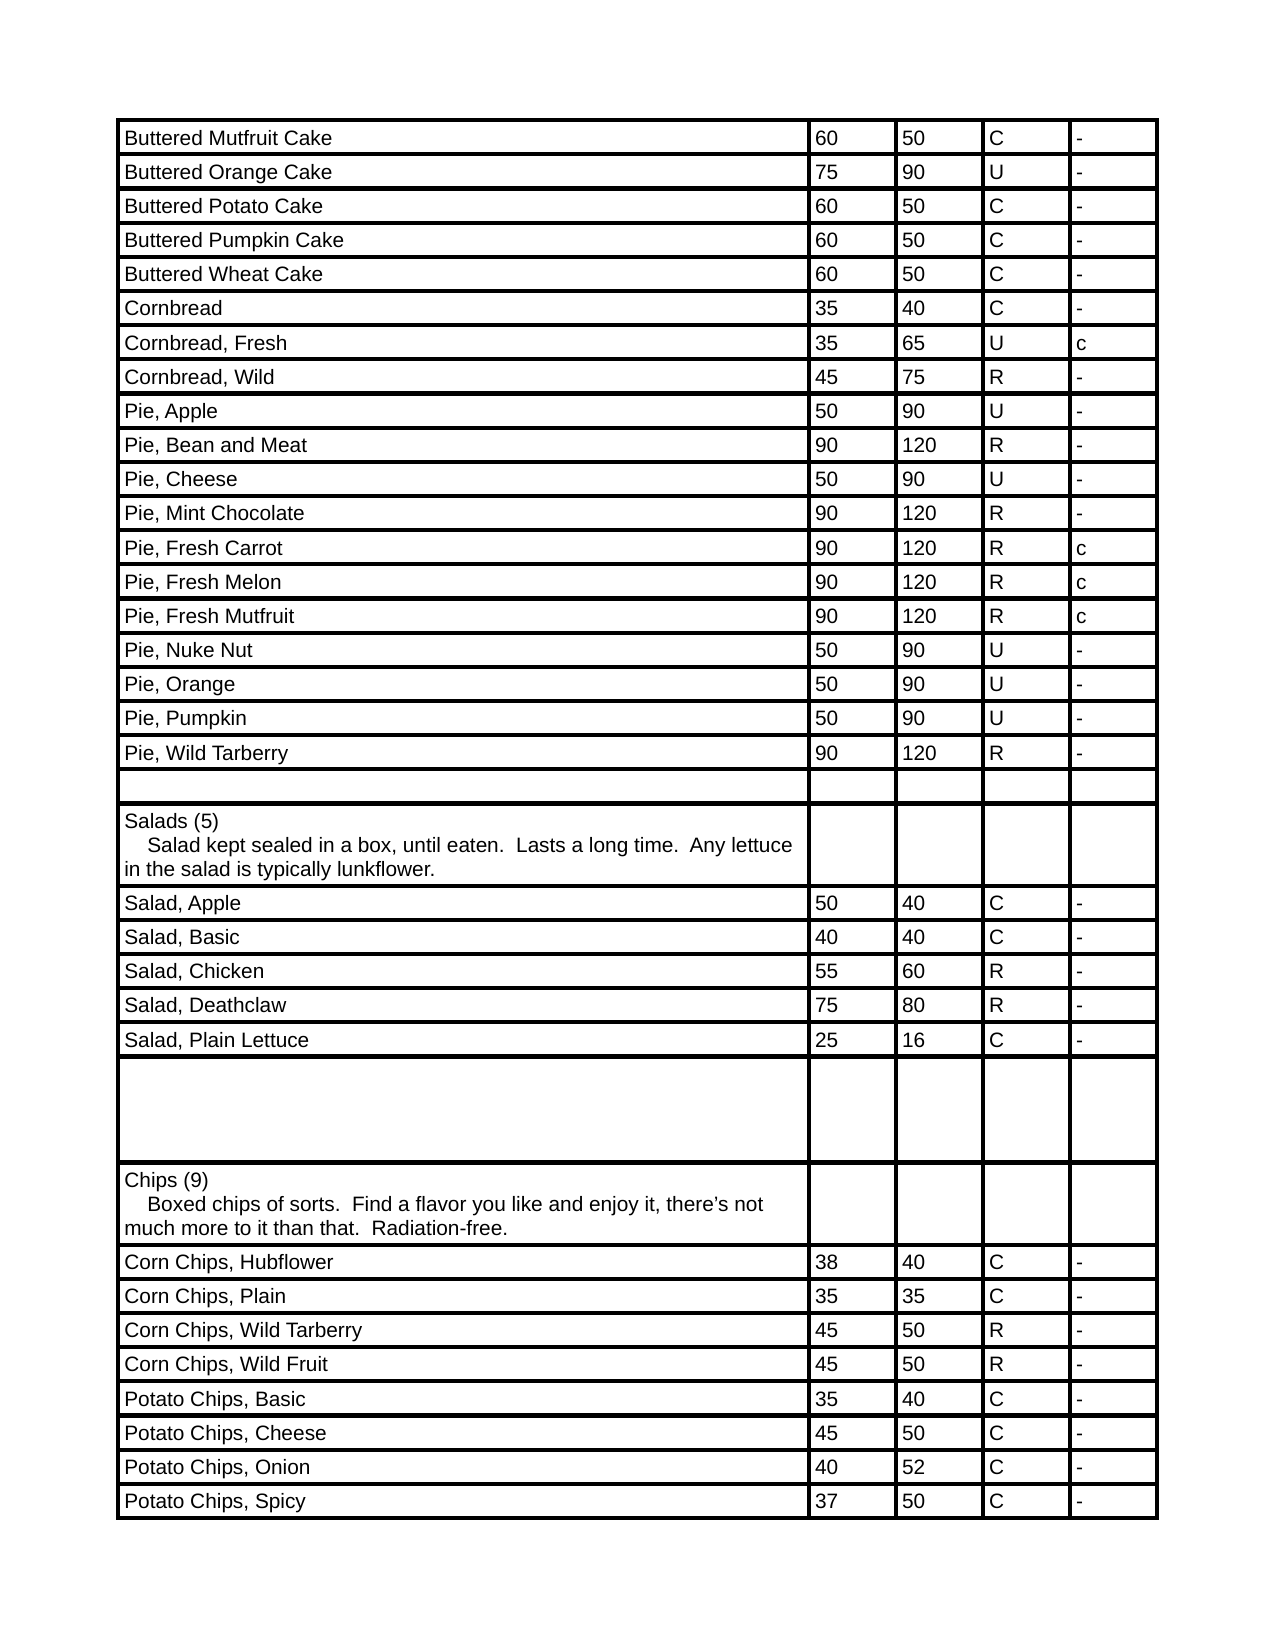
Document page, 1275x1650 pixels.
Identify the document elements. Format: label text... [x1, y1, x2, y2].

table_cell 40 [898, 293, 981, 323]
table_cell - [1072, 361, 1155, 391]
table_cell Salads (5) Salad kept sealed in a box, until eaten. Lasts a long time. Any lettuce in the salad is typically lunkflower. [120, 806, 807, 883]
table_cell [811, 806, 894, 883]
table_cell 90 [811, 532, 894, 562]
table_cell C [985, 1383, 1068, 1413]
table_cell U [985, 635, 1068, 665]
table_cell 50 [811, 635, 894, 665]
table_cell Chips (9) Boxed chips of sorts. Find a flavor you like and enjoy it, there’s not much more to it than that. Radiation-free. [120, 1165, 807, 1242]
table_cell Cornbread [120, 293, 807, 323]
table_cell 90 [898, 156, 981, 186]
table_cell [898, 1165, 981, 1242]
table_cell 40 [898, 922, 981, 952]
table_cell Pie, Mint Chocolate [120, 498, 807, 528]
table_cell U [985, 703, 1068, 733]
table_cell Pie, Orange [120, 669, 807, 699]
table_cell U [985, 464, 1068, 494]
table_cell C [985, 1281, 1068, 1311]
table_cell C [985, 888, 1068, 918]
table_cell 35 [811, 293, 894, 323]
table_cell 50 [898, 1349, 981, 1379]
table_cell C [985, 1452, 1068, 1482]
table_cell [120, 1059, 807, 1160]
table_cell [811, 771, 894, 801]
table_cell 50 [898, 122, 981, 152]
table_cell - [1072, 498, 1155, 528]
table_cell 60 [811, 259, 894, 289]
table_cell R [985, 1315, 1068, 1345]
table_cell U [985, 156, 1068, 186]
table_cell - [1072, 1281, 1155, 1311]
table_cell R [985, 990, 1068, 1020]
table_cell 120 [898, 430, 981, 460]
table_cell - [1072, 888, 1155, 918]
table_cell Corn Chips, Hubflower [120, 1247, 807, 1277]
table_cell 90 [898, 669, 981, 699]
table_cell 90 [811, 430, 894, 460]
table_cell 40 [811, 1452, 894, 1482]
table_cell R [985, 361, 1068, 391]
table_cell Pie, Bean and Meat [120, 430, 807, 460]
table_cell Corn Chips, Wild Tarberry [120, 1315, 807, 1345]
table_cell R [985, 430, 1068, 460]
table_cell - [1072, 990, 1155, 1020]
table_cell - [1072, 259, 1155, 289]
table_cell 40 [898, 888, 981, 918]
table_cell c [1072, 532, 1155, 562]
table_cell U [985, 396, 1068, 426]
table_cell 50 [811, 703, 894, 733]
table_cell 45 [811, 1315, 894, 1345]
table_cell Pie, Pumpkin [120, 703, 807, 733]
table_cell - [1072, 1486, 1155, 1516]
table_cell Salad, Apple [120, 888, 807, 918]
table_cell 90 [811, 498, 894, 528]
table_cell U [985, 669, 1068, 699]
table_cell [1072, 1165, 1155, 1242]
table_cell 40 [898, 1247, 981, 1277]
table_cell Salad, Deathclaw [120, 990, 807, 1020]
table_cell Corn Chips, Plain [120, 1281, 807, 1311]
table_cell Salad, Chicken [120, 956, 807, 986]
table_cell - [1072, 1452, 1155, 1482]
table_cell 50 [898, 191, 981, 221]
table_cell C [985, 225, 1068, 255]
table_cell - [1072, 1418, 1155, 1447]
table_cell 35 [811, 1281, 894, 1311]
table_cell 50 [898, 1418, 981, 1447]
table_cell C [985, 1486, 1068, 1516]
table_cell 60 [811, 122, 894, 152]
table_cell 120 [898, 566, 981, 596]
table_cell Buttered Mutfruit Cake [120, 122, 807, 152]
table_cell 35 [898, 1281, 981, 1311]
table_cell 35 [811, 1383, 894, 1413]
table_cell 50 [811, 888, 894, 918]
table_cell R [985, 956, 1068, 986]
table_cell Buttered Pumpkin Cake [120, 225, 807, 255]
table_cell - [1072, 669, 1155, 699]
table_cell Buttered Wheat Cake [120, 259, 807, 289]
table_cell R [985, 601, 1068, 631]
table_cell 90 [898, 635, 981, 665]
table_cell - [1072, 1024, 1155, 1054]
table_cell 50 [898, 1315, 981, 1345]
table_cell 40 [811, 922, 894, 952]
table_cell Pie, Apple [120, 396, 807, 426]
table_cell - [1072, 635, 1155, 665]
table_cell 90 [811, 601, 894, 631]
table_cell c [1072, 601, 1155, 631]
table_cell Cornbread, Wild [120, 361, 807, 391]
table_cell Corn Chips, Wild Fruit [120, 1349, 807, 1379]
table_cell 40 [898, 1383, 981, 1413]
table_cell 80 [898, 990, 981, 1020]
table_cell 50 [811, 396, 894, 426]
table_cell [1072, 806, 1155, 883]
table_cell [985, 771, 1068, 801]
table_cell 75 [811, 990, 894, 1020]
table_cell Potato Chips, Basic [120, 1383, 807, 1413]
table_cell 38 [811, 1247, 894, 1277]
table_cell [811, 1165, 894, 1242]
table_cell 35 [811, 327, 894, 357]
table_cell - [1072, 1247, 1155, 1277]
table_cell Salad, Plain Lettuce [120, 1024, 807, 1054]
table_cell R [985, 737, 1068, 767]
table_cell 50 [898, 225, 981, 255]
table_cell C [985, 122, 1068, 152]
table_cell Pie, Fresh Melon [120, 566, 807, 596]
table_cell R [985, 498, 1068, 528]
table_cell Buttered Orange Cake [120, 156, 807, 186]
table_cell C [985, 293, 1068, 323]
table_cell [985, 1165, 1068, 1242]
table_cell - [1072, 464, 1155, 494]
table_cell 90 [811, 566, 894, 596]
table_cell Pie, Nuke Nut [120, 635, 807, 665]
table_cell 37 [811, 1486, 894, 1516]
table_cell - [1072, 430, 1155, 460]
table_cell 60 [811, 191, 894, 221]
table_cell [898, 1059, 981, 1160]
table_cell - [1072, 737, 1155, 767]
table_cell 50 [811, 669, 894, 699]
table_cell 45 [811, 1349, 894, 1379]
table_cell 25 [811, 1024, 894, 1054]
table_cell - [1072, 156, 1155, 186]
table_cell R [985, 566, 1068, 596]
table_cell 120 [898, 532, 981, 562]
table_cell [811, 1059, 894, 1160]
table_cell Pie, Wild Tarberry [120, 737, 807, 767]
table_cell 50 [811, 464, 894, 494]
table_cell C [985, 191, 1068, 221]
table_cell 120 [898, 737, 981, 767]
table_cell - [1072, 225, 1155, 255]
table_cell 50 [898, 259, 981, 289]
table_cell Salad, Basic [120, 922, 807, 952]
table_cell 60 [811, 225, 894, 255]
table_cell 55 [811, 956, 894, 986]
table_cell 90 [811, 737, 894, 767]
table_cell [985, 806, 1068, 883]
table_cell Potato Chips, Onion [120, 1452, 807, 1482]
table_cell [898, 771, 981, 801]
table_cell Potato Chips, Spicy [120, 1486, 807, 1516]
table_cell - [1072, 1383, 1155, 1413]
table_cell 90 [898, 396, 981, 426]
table_cell 75 [811, 156, 894, 186]
table_cell [1072, 1059, 1155, 1160]
table_cell Pie, Fresh Carrot [120, 532, 807, 562]
table_cell 120 [898, 498, 981, 528]
table_cell C [985, 1418, 1068, 1447]
table_cell C [985, 259, 1068, 289]
table_cell [1072, 771, 1155, 801]
table_cell 90 [898, 703, 981, 733]
table_cell R [985, 1349, 1068, 1379]
table_cell 45 [811, 1418, 894, 1447]
table_cell [898, 806, 981, 883]
table_cell [985, 1059, 1068, 1160]
table_cell 45 [811, 361, 894, 391]
table_cell - [1072, 1349, 1155, 1379]
table_cell Pie, Fresh Mutfruit [120, 601, 807, 631]
table_cell Cornbread, Fresh [120, 327, 807, 357]
table_cell 75 [898, 361, 981, 391]
table_cell - [1072, 122, 1155, 152]
table_cell - [1072, 191, 1155, 221]
table_cell - [1072, 396, 1155, 426]
table_cell Buttered Potato Cake [120, 191, 807, 221]
table_cell - [1072, 1315, 1155, 1345]
table_cell - [1072, 293, 1155, 323]
table_cell 90 [898, 464, 981, 494]
table_cell c [1072, 566, 1155, 596]
table_cell 65 [898, 327, 981, 357]
table_cell [120, 771, 807, 801]
table_cell 52 [898, 1452, 981, 1482]
table_cell 60 [898, 956, 981, 986]
table_cell - [1072, 703, 1155, 733]
table_cell 120 [898, 601, 981, 631]
table_cell 50 [898, 1486, 981, 1516]
table_cell C [985, 1247, 1068, 1277]
table_cell C [985, 922, 1068, 952]
table_cell C [985, 1024, 1068, 1054]
table_cell Potato Chips, Cheese [120, 1418, 807, 1447]
table_cell R [985, 532, 1068, 562]
table_cell c [1072, 327, 1155, 357]
table_cell Pie, Cheese [120, 464, 807, 494]
table_cell U [985, 327, 1068, 357]
table_cell 16 [898, 1024, 981, 1054]
table_cell - [1072, 922, 1155, 952]
table_cell - [1072, 956, 1155, 986]
